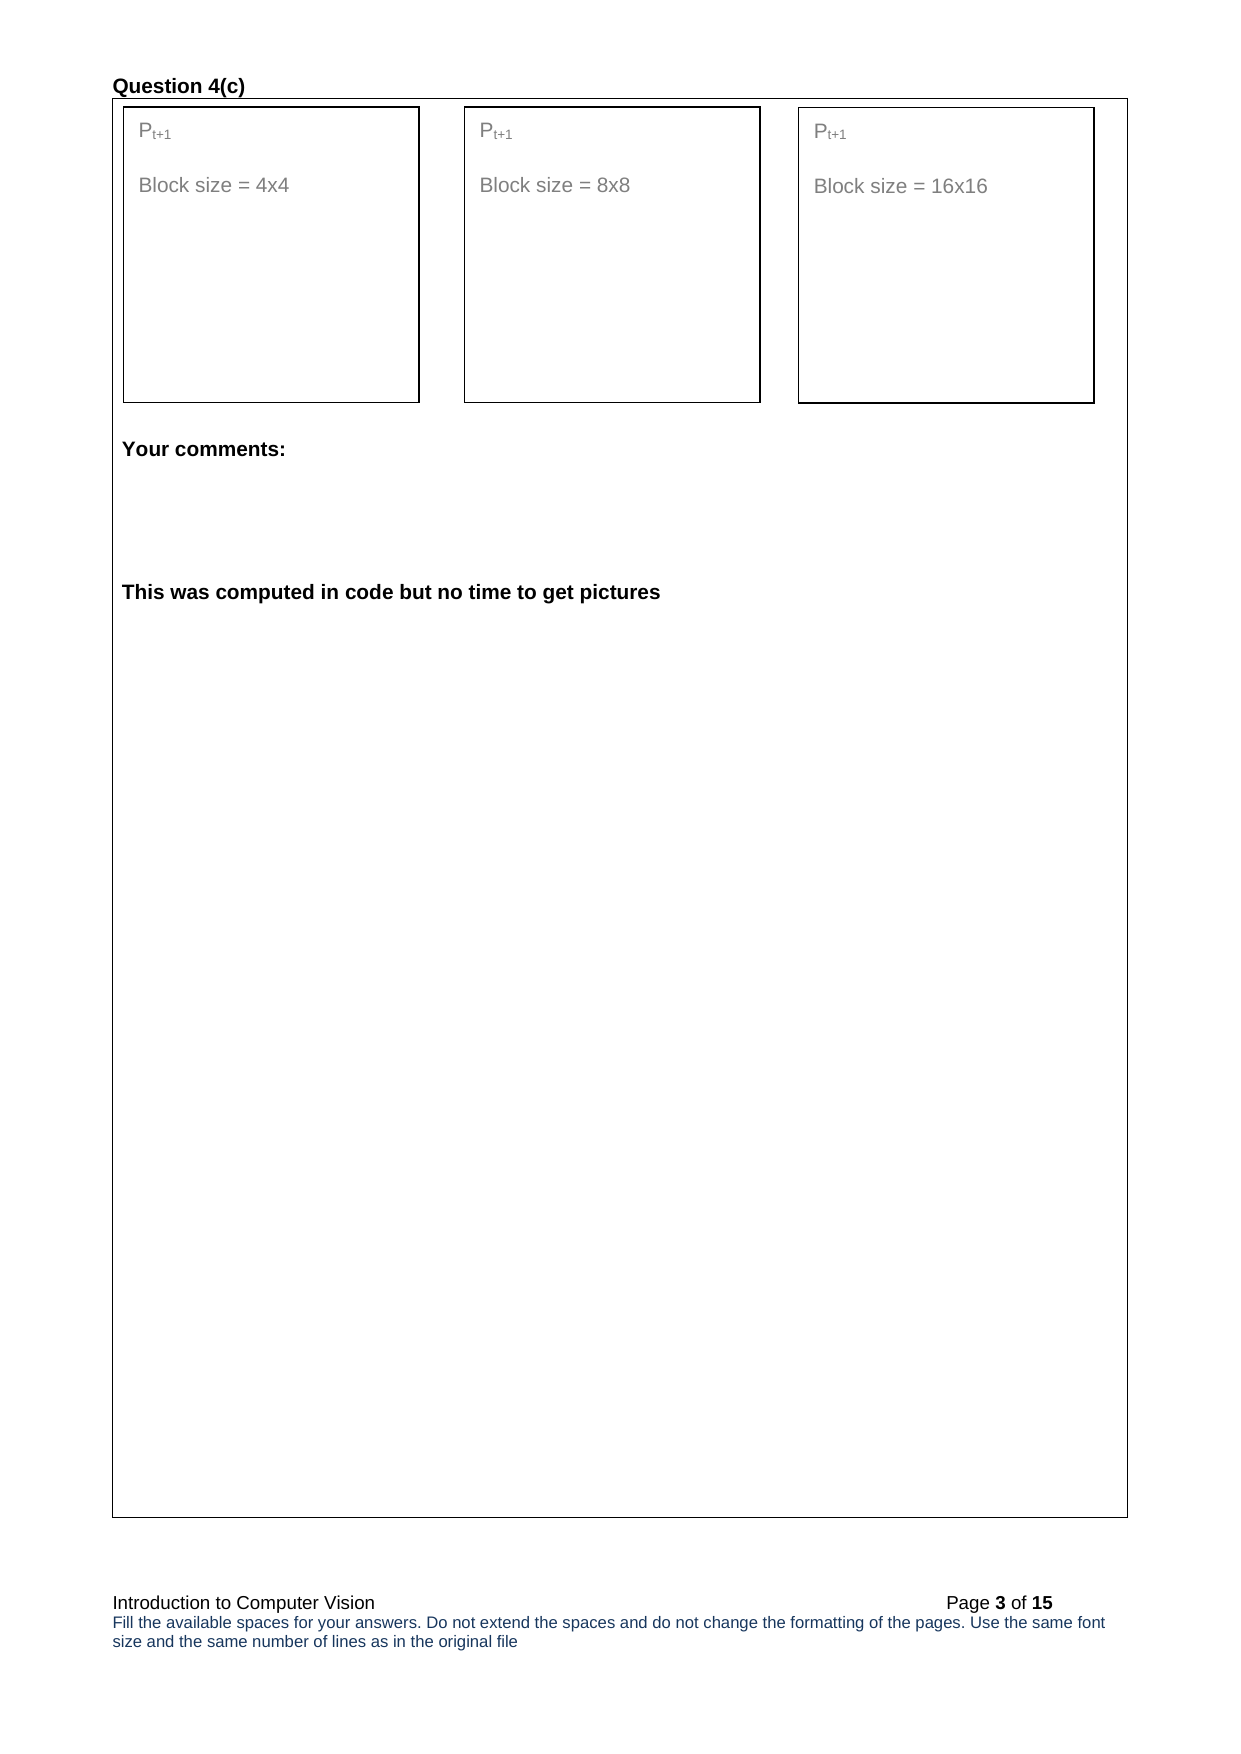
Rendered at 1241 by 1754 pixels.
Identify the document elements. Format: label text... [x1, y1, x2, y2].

text Question 4(c) [112, 74, 1128, 98]
text Your comments: [113, 433, 1127, 460]
text This was computed in code but no time to get pictures [113, 577, 1127, 604]
